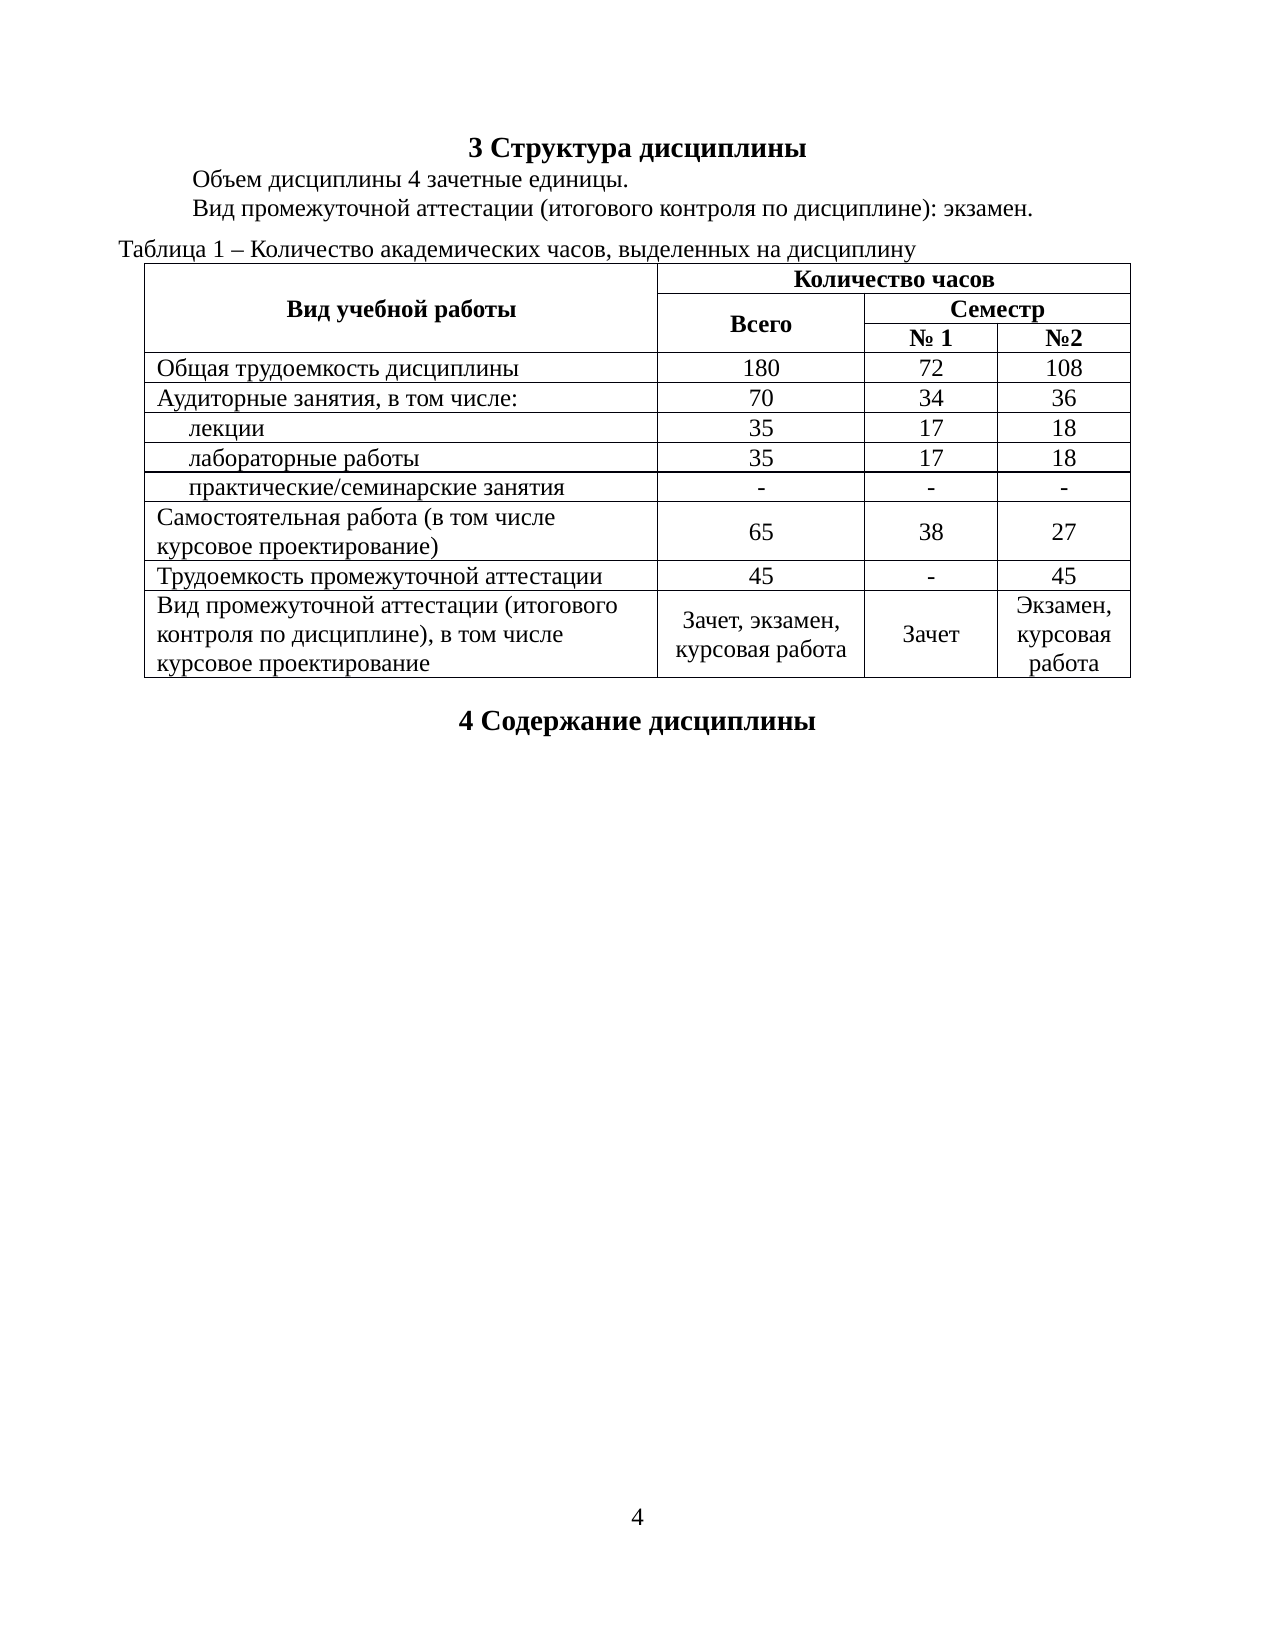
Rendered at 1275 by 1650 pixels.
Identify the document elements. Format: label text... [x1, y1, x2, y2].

table_cell 35 [658, 443, 864, 471]
table_header Вид учебной работы [145, 264, 657, 352]
table_cell Зачет [865, 591, 997, 677]
table_cell 34 [865, 383, 997, 412]
table_cell 45 [658, 561, 864, 589]
table_cell 18 [998, 443, 1130, 471]
table_cell 70 [658, 383, 864, 412]
text Таблица 1 – Количество академических часов, выделенных на дисциплину [118, 234, 1157, 263]
table_cell - [865, 473, 997, 501]
table_cell 17 [865, 413, 997, 442]
text 4 Содержание дисциплины [118, 703, 1157, 736]
table_cell Самостоятельная работа (в том числе курсовое проектирование) [145, 502, 657, 560]
table_cell Экзамен, курсовая работа [998, 591, 1130, 677]
table_cell № 1 [865, 324, 997, 352]
table_cell Трудоемкость промежуточной аттестации [145, 561, 657, 589]
table_cell 108 [998, 353, 1130, 382]
table_cell практические/семинарские занятия [145, 473, 657, 501]
table_cell 72 [865, 353, 997, 382]
text Вид промежуточной аттестации (итогового контроля по дисциплине): экзамен. [118, 193, 1157, 222]
table_cell лекции [145, 413, 657, 442]
table_cell Общая трудоемкость дисциплины [145, 353, 657, 382]
table_cell - [658, 473, 864, 501]
table_cell 36 [998, 383, 1130, 412]
table_cell 35 [658, 413, 864, 442]
table_cell лабораторные работы [145, 443, 657, 471]
table_cell 45 [998, 561, 1130, 589]
table_cell 27 [998, 502, 1130, 560]
table_cell - [865, 561, 997, 589]
table_cell 65 [658, 502, 864, 560]
text 3 Структура дисциплины [118, 131, 1157, 164]
table_cell Семестр [865, 294, 1130, 322]
table_cell 18 [998, 413, 1130, 442]
table_cell - [998, 473, 1130, 501]
text Объем дисциплины 4 зачетные единицы. [118, 164, 1157, 193]
table_cell 17 [865, 443, 997, 471]
table_cell Всего [658, 294, 864, 352]
table_header Количество часов [658, 264, 1130, 293]
table_cell Вид промежуточной аттестации (итогового контроля по дисциплине), в том числе курсовое проектирование [145, 591, 657, 677]
table_cell Аудиторные занятия, в том числе: [145, 383, 657, 412]
table_cell Зачет, экзамен, курсовая работа [658, 591, 864, 677]
table_cell 38 [865, 502, 997, 560]
table_cell №2 [998, 324, 1130, 352]
table_cell 180 [658, 353, 864, 382]
